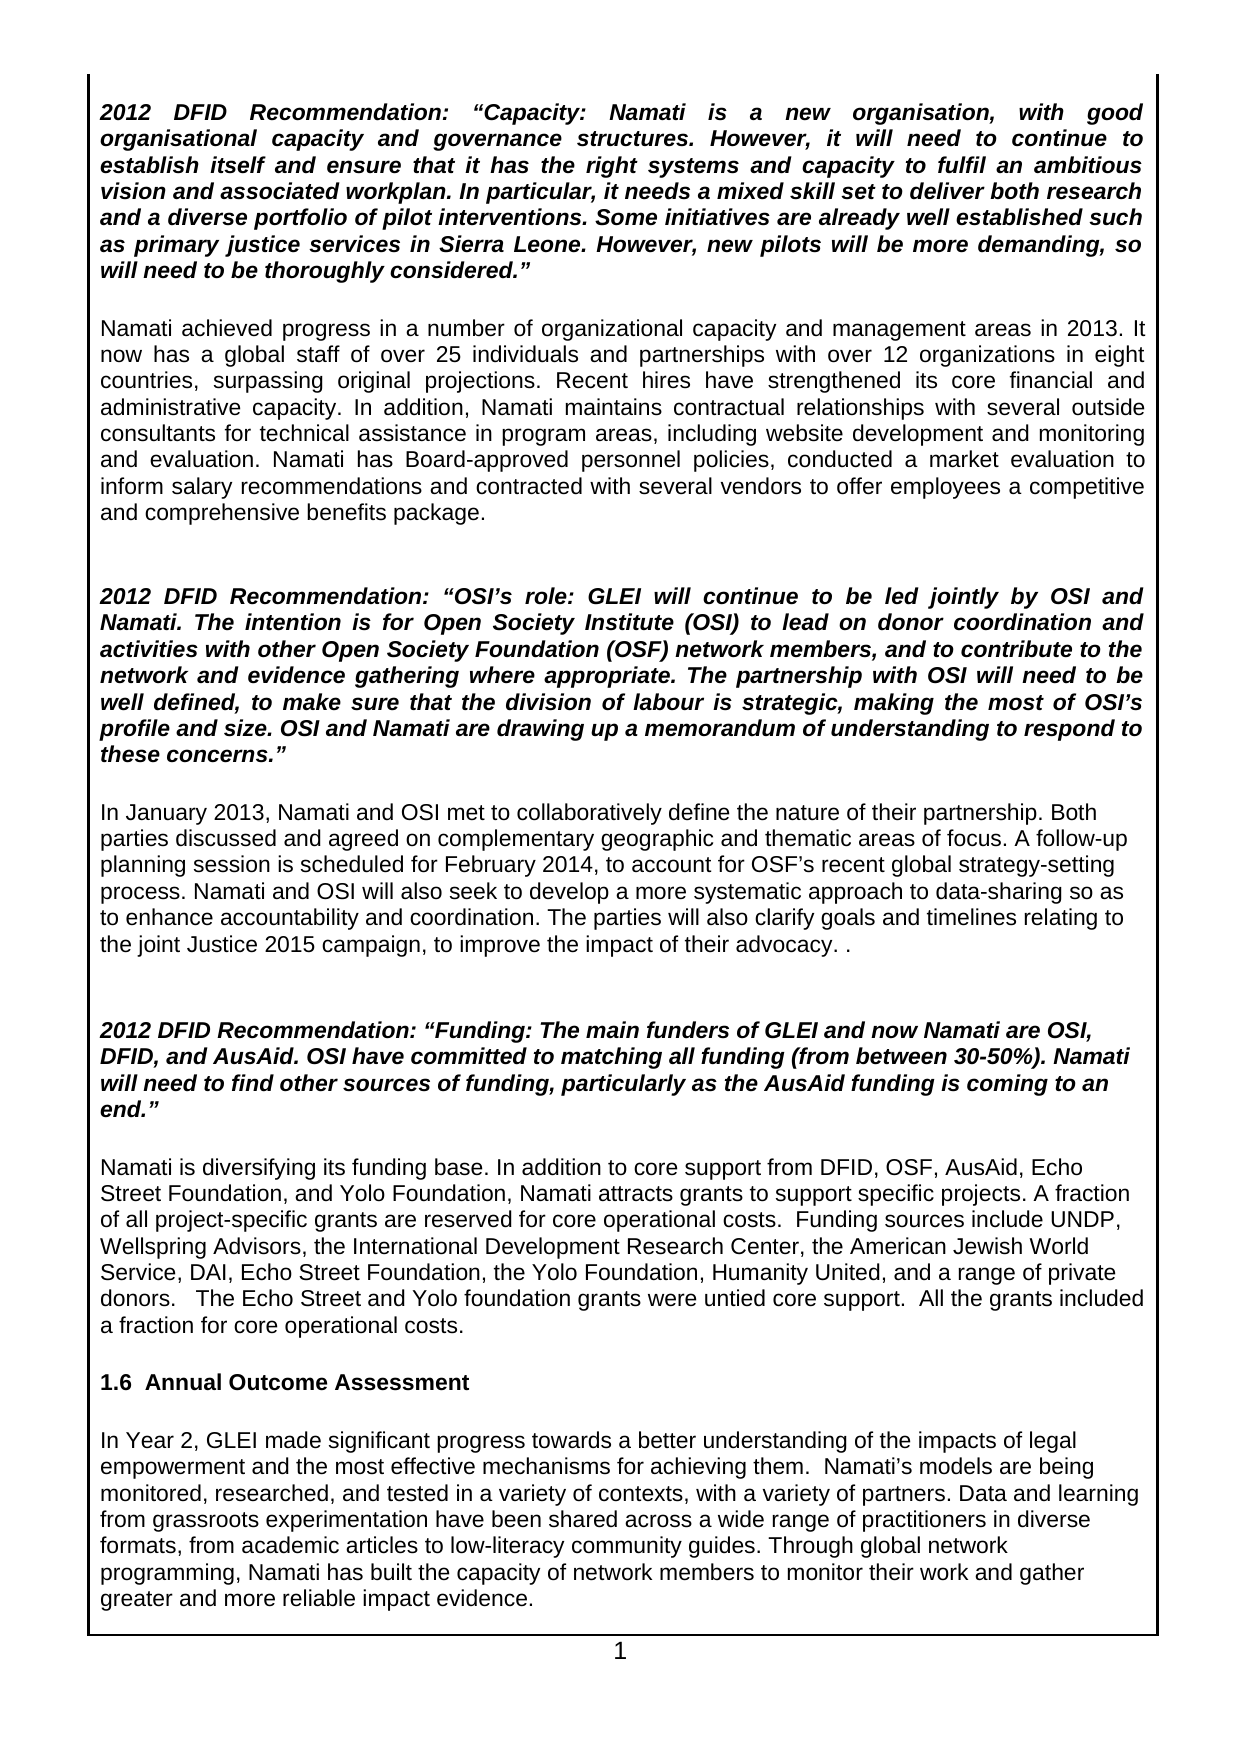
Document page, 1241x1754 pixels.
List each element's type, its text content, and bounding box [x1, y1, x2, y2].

table_cell 1.6 Annual Outcome Assessment In Year 2, GLEI made significant progress towards a better understanding of the impacts of legal empowerment and the most effective mechanisms for achieving them. Namati’s models are being monitored, researched, and tested in a variety of contexts, with a variety of partners. Data and learning from grassroots experimentation have been shared across a wide range of practitioners in diverse formats, from academic articles to low-literacy community guides. Through global network programming, Namati has built the capacity of network members to monitor their work and gather greater and more reliable impact evidence. [90, 1344, 1156, 1634]
table_cell 2012 DFID Recommendation: “Capacity: Namati is a new organisation, with good organisational capacity and governance structures. However, it will need to continue to establish itself and ensure that it has the right systems and capacity to fulfil an ambitious vision and associated workplan. In particular, it needs a mixed skill set to deliver both research and a diverse portfolio of pilot interventions. Some initiatives are already well established such as primary justice services in Sierra Leone. However, new pilots will be more demanding, so will need to be thoroughly considered.” Namati achieved progress in a number of organizational capacity and management areas in 2013. It now has a global staff of over 25 individuals and partnerships with over 12 organizations in eight countries, surpassing original projections. Recent hires have strengthened its core financial and administrative capacity. In addition, Namati maintains contractual relationships with several outside consultants for technical assistance in program areas, including website development and monitoring and evaluation. Namati has Board-approved personnel policies, conducted a market evaluation to inform salary recommendations and contracted with several vendors to offer employees a competitive and comprehensive benefits package. 2012 DFID Recommendation: “OSI’s role: GLEI will continue to be led jointly by OSI and Namati. The intention is for Open Society Institute (OSI) to lead on donor coordination and activities with other Open Society Foundation (OSF) network members, and to contribute to the network and evidence gathering where appropriate. The partnership with OSI will need to be well defined, to make sure that the division of labour is strategic, making the most of OSI’s profile and size. OSI and Namati are drawing up a memorandum of understanding to respond to these concerns.” In January 2013, Namati and OSI met to collaboratively define the nature of their partnership. Both parties discussed and agreed on complementary geographic and thematic areas of focus. A follow-up planning session is scheduled for February 2014, to account for OSF’s recent global strategy-setting process. Namati and OSI will also seek to develop a more systematic approach to data-sharing so as to enhance accountability and coordination. The parties will also clarify goals and timelines relating to the joint Justice 2015 campaign, to improve the impact of their advocacy. . 2012 DFID Recommendation: “Funding: The main funders of GLEI and now Namati are OSI, DFID, and AusAid. OSI have committed to matching all funding (from between 30-50%). Namati will need to find other sources of funding, particularly as the AusAid funding is coming to an end.” Namati is diversifying its funding base. In addition to core support from DFID, OSF, AusAid, Echo Street Foundation, and Yolo Foundation, Namati attracts grants to support specific projects. A fraction of all project-specific grants are reserved for core operational costs. Funding sources include UNDP, Wellspring Advisors, the International Development Research Center, the American Jewish World Service, DAI, Echo Street Foundation, the Yolo Foundation, Humanity United, and a range of private donors. The Echo Street and Yolo foundation grants were untied core support. All the grants included a fraction for core operational costs. [90, 74, 1156, 1344]
